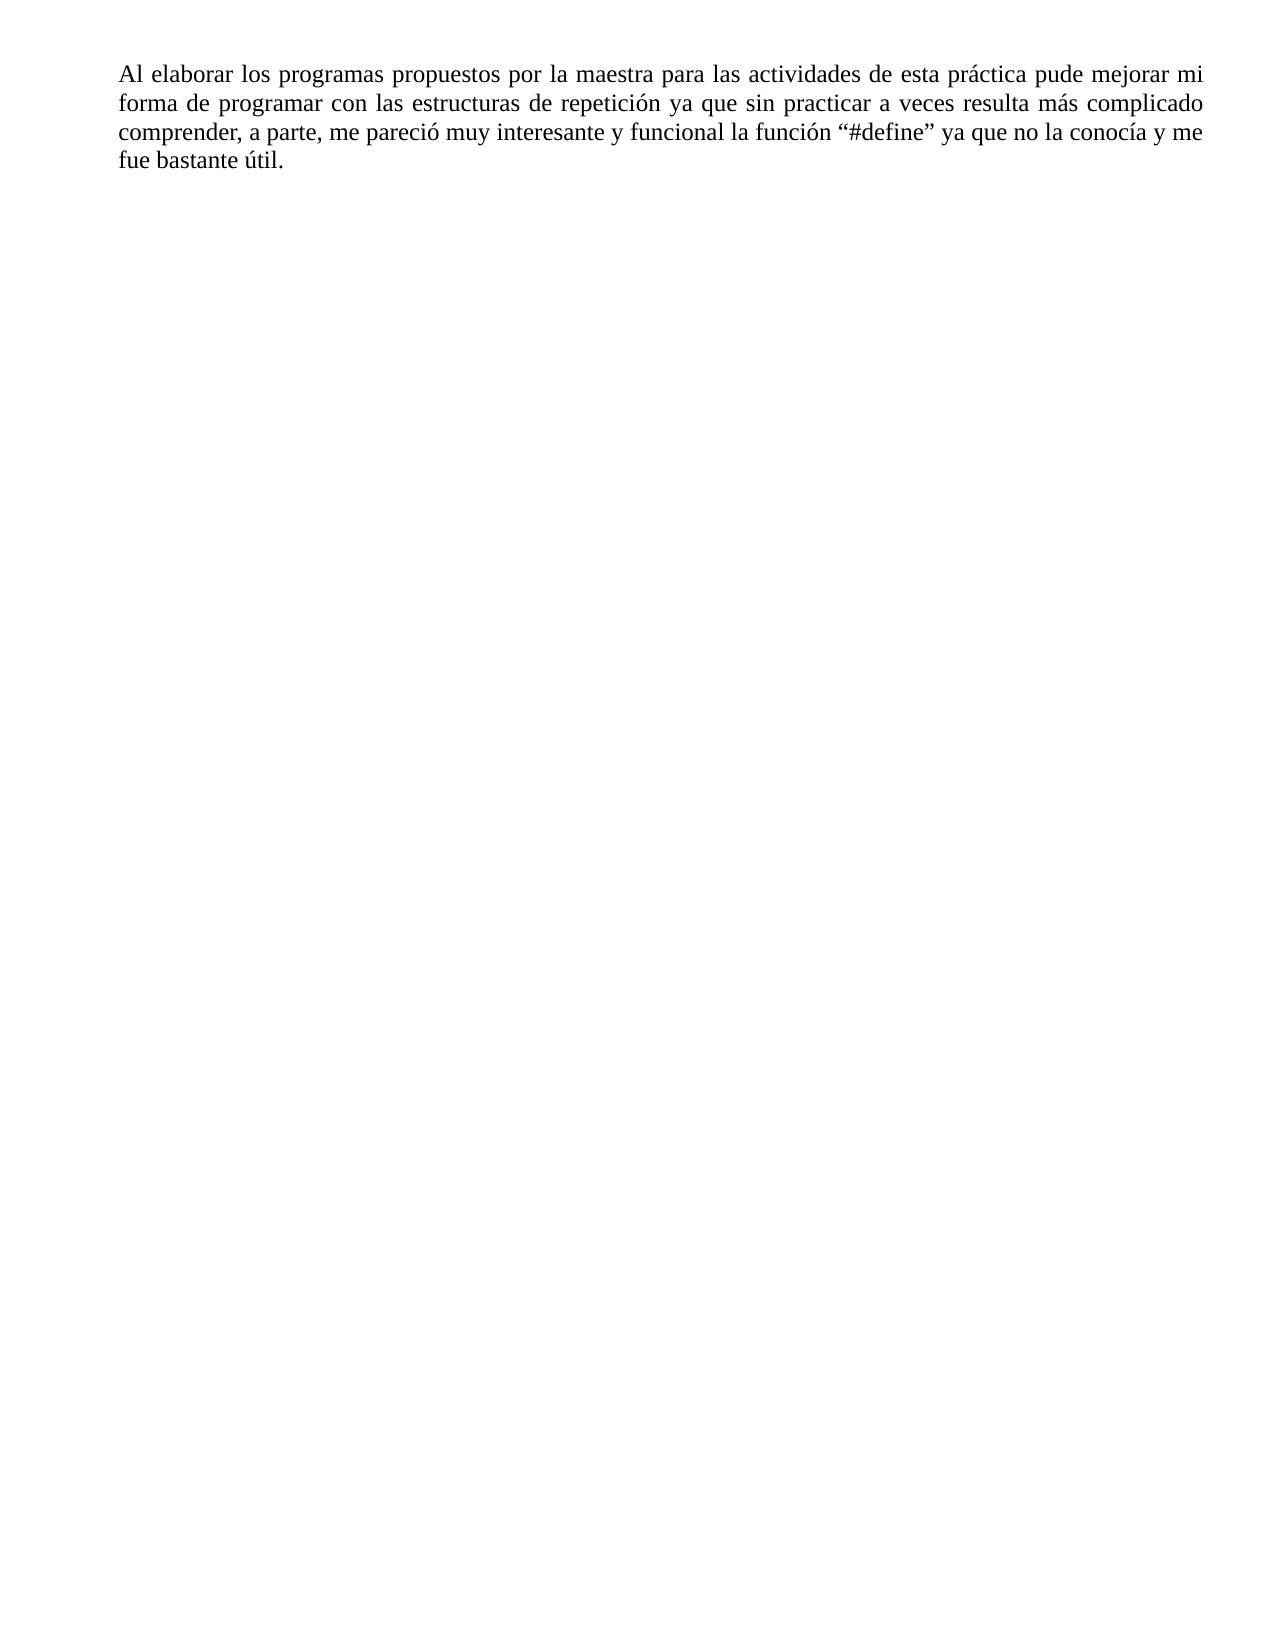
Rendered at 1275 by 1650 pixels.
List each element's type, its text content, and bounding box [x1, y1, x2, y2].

text Al elaborar los programas propuestos por la maestra para las actividades de esta práctica pude mejorar mi forma de programar con las estructuras de repetición ya que sin practicar a veces resulta más complicado comprender, a parte, me pareció muy interesante y funcional la función “#define” ya que no la conocía y me fue bastante útil. [118, 59, 1205, 174]
